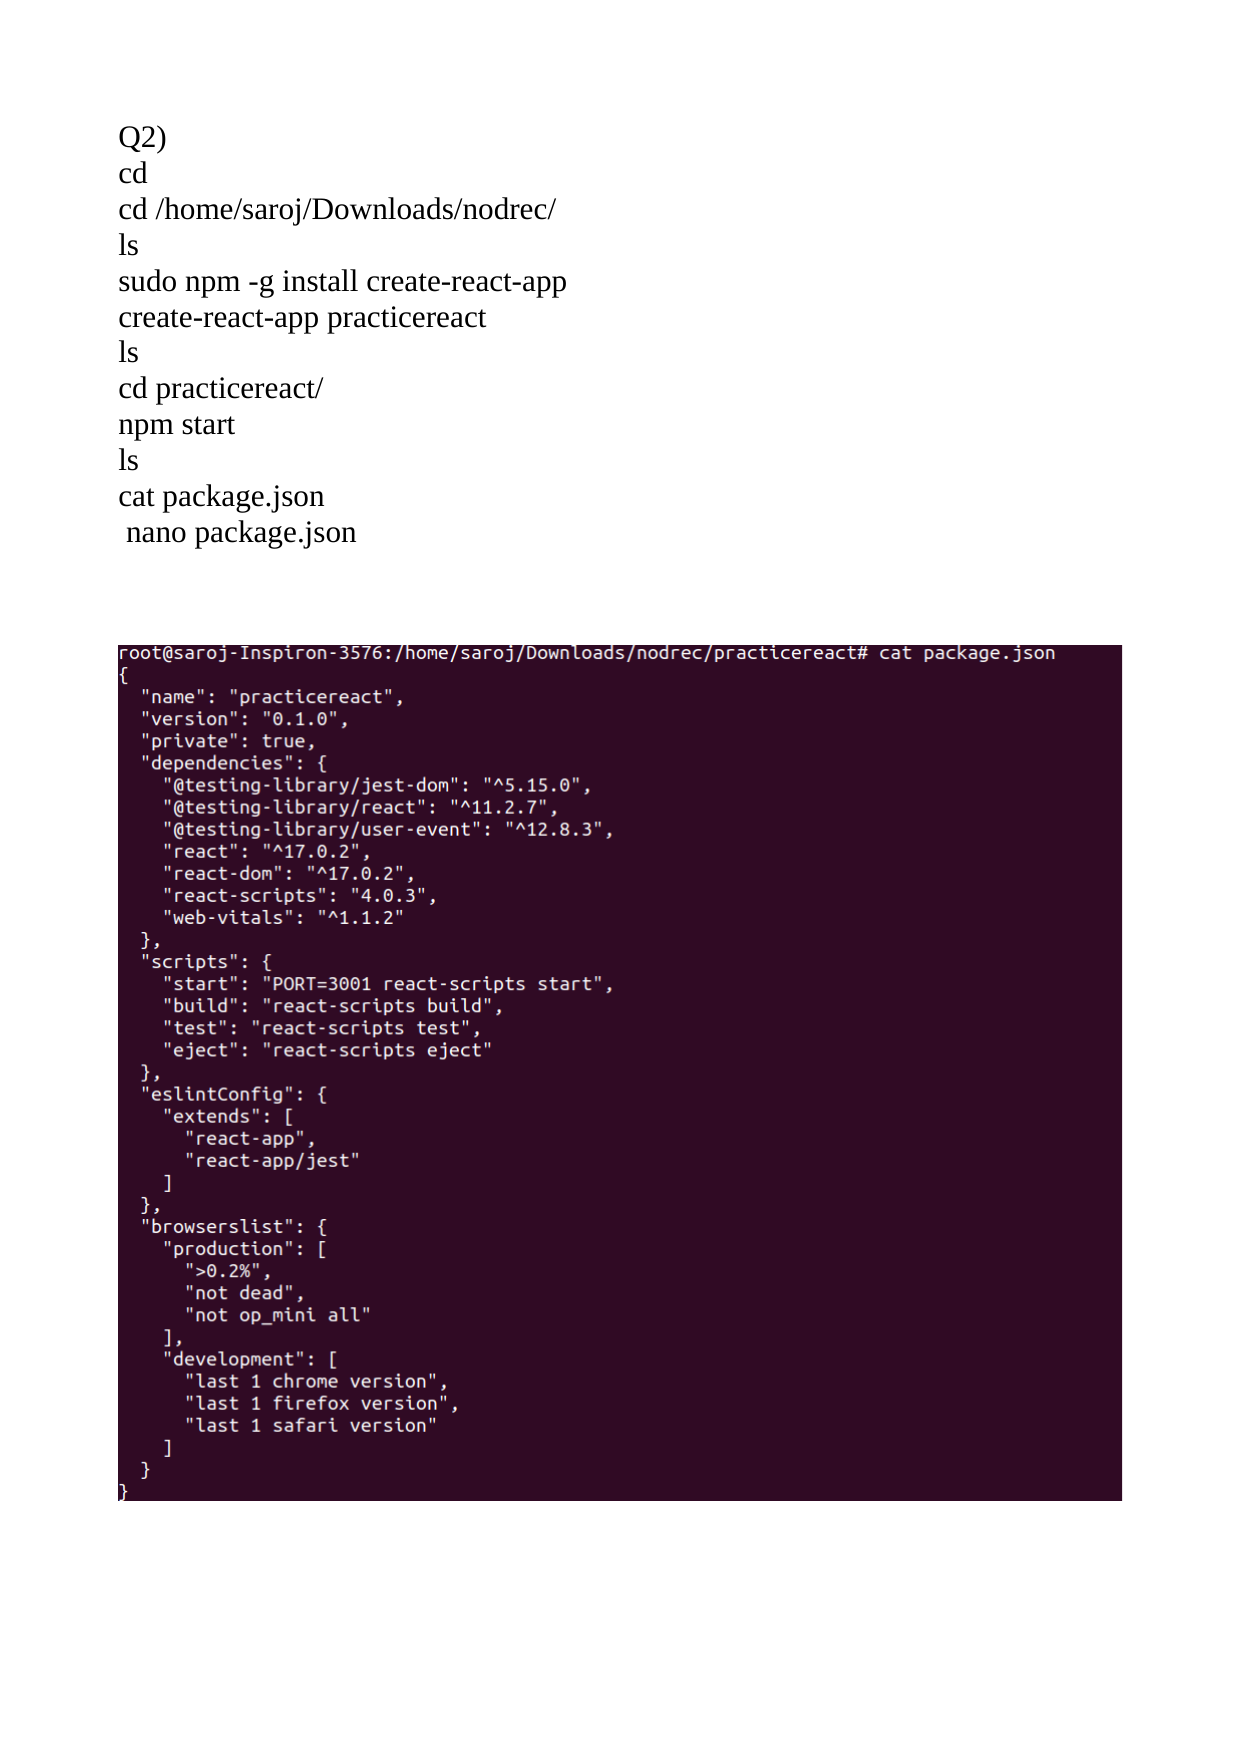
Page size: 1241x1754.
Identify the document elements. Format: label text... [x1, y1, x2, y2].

text cd [118, 154, 1122, 190]
text npm start [118, 406, 1122, 442]
text ls [118, 442, 1122, 477]
text Q2) [118, 118, 1122, 154]
text nano package.json [118, 513, 1122, 549]
text create-react-app practicereact [118, 298, 1122, 334]
text cd practicereact/ [118, 370, 1122, 406]
text sudo npm -g install create-react-app [118, 262, 1122, 298]
text ls [118, 334, 1122, 370]
text ls [118, 226, 1122, 262]
picture [118, 645, 1123, 1501]
text cat package.json [118, 477, 1122, 513]
text cd /home/saroj/Downloads/nodrec/ [118, 190, 1122, 226]
